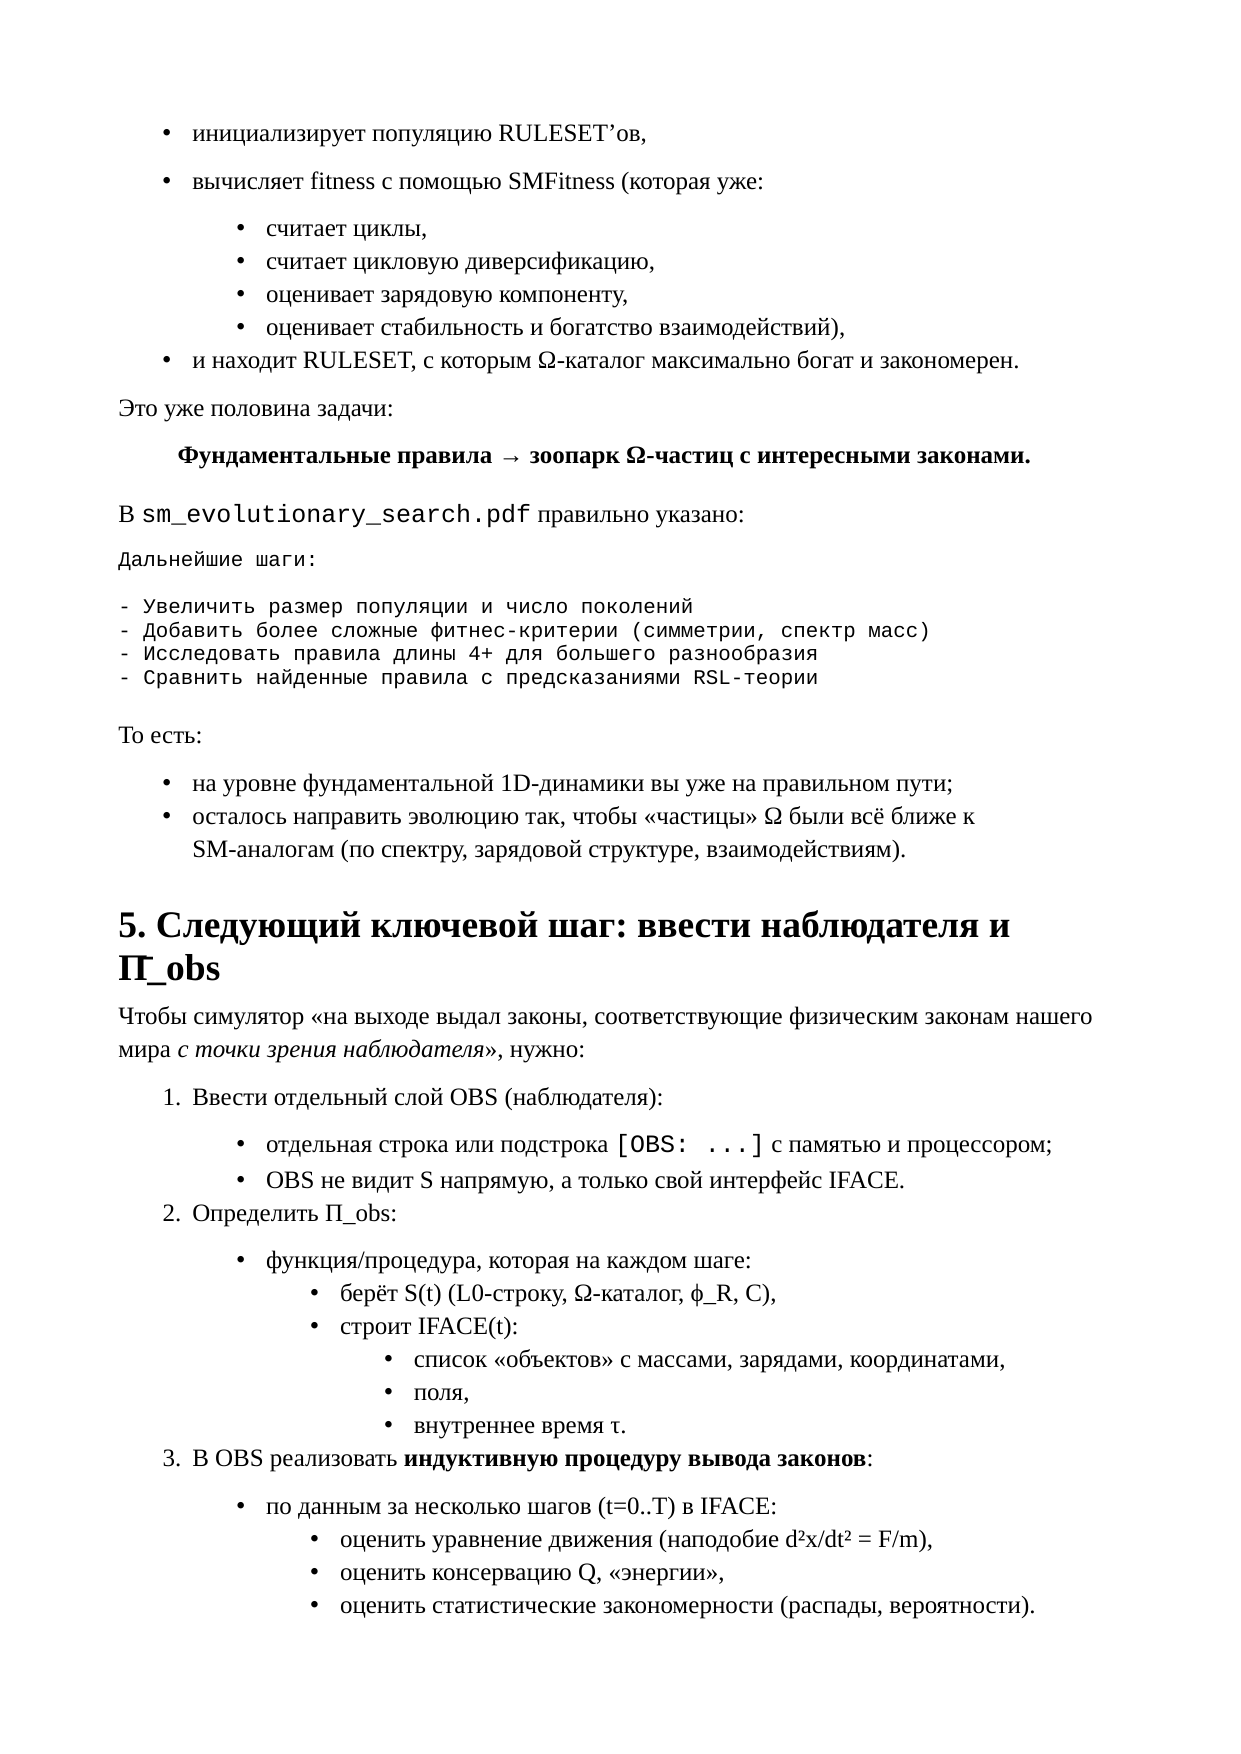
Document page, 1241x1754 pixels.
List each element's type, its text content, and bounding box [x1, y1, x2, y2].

text - Увеличить размер популяции и число поколений [118, 596, 1122, 620]
list считает циклы, [236, 213, 1122, 242]
text То есть: [118, 720, 1122, 749]
list строит IFACE(t): [310, 1311, 1122, 1340]
list отдельная строка или подстрока [OBS: ...] с памятью и процессором; [236, 1129, 1122, 1160]
text Фундаментальные правила → зоопарк Ω‑частиц с интересными законами. [177, 441, 1063, 469]
list список «объектов» с массами, зарядами, координатами, [384, 1344, 1122, 1373]
list и находит RULESET, с которым Ω‑каталог максимально богат и закономерен. [162, 345, 1122, 374]
list осталось направить эволюцию так, чтобы «частицы» Ω были всё ближе к SM‑аналогам (по спектру, зарядовой структуре, взаимодействиям). [162, 801, 1122, 863]
list внутреннее время τ. [384, 1410, 1122, 1439]
list оценить консервацию Q, «энергии», [310, 1557, 1122, 1586]
list функция/процедура, которая на каждом шаге: [236, 1245, 1122, 1274]
list оценивает стабильность и богатство взаимодействий), [236, 312, 1122, 341]
list по данным за несколько шагов (t=0..T) в IFACE: [236, 1491, 1122, 1520]
list поля, [384, 1377, 1122, 1406]
list на уровне фундаментальной 1D‑динамики вы уже на правильном пути; [162, 768, 1122, 797]
text - Добавить более сложные фитнес-критерии (симметрии, спектр масс) [118, 620, 1122, 643]
text - Исследовать правила длины 4+ для большего разнообразия [118, 643, 1122, 667]
list В OBS реализовать индуктивную процедуру вывода законов: [162, 1443, 1122, 1472]
text Чтобы симулятор «на выходе выдал законы, соответствующие физическим законам нашего мира с точки зрения наблюдателя», нужно: [118, 1001, 1122, 1063]
list Определить Π_obs: [162, 1198, 1122, 1226]
list вычисляет fitness с помощью SMFitness (которая уже: [162, 166, 1122, 194]
text - Сравнить найденные правила с предсказаниями RSL-теории [118, 667, 1122, 691]
list оценивает зарядовую компоненту, [236, 279, 1122, 308]
list OBS не видит S напрямую, а только свой интерфейс IFACE. [236, 1165, 1122, 1193]
list инициализирует популяцию RULESET’ов, [162, 118, 1122, 147]
list Ввести отдельный слой OBS (наблюдателя): [162, 1082, 1122, 1110]
list оценить уравнение движения (наподобие d²x/dt² = F/m), [310, 1524, 1122, 1553]
list берёт S(t) (L0‑строку, Ω‑каталог, ϕ_R, C), [310, 1278, 1122, 1307]
text Дальнейшие шаги: [118, 549, 1122, 572]
text В sm_evolutionary_search.pdf правильно указано: [118, 499, 1122, 530]
list оценить статистические закономерности (распады, вероятности). [310, 1590, 1122, 1619]
list считает цикловую диверсификацию, [236, 246, 1122, 275]
subtitle 5. Следующий ключевой шаг: ввести наблюдателя и П̄_obs [118, 902, 1122, 988]
text Это уже половина задачи: [118, 393, 1122, 422]
